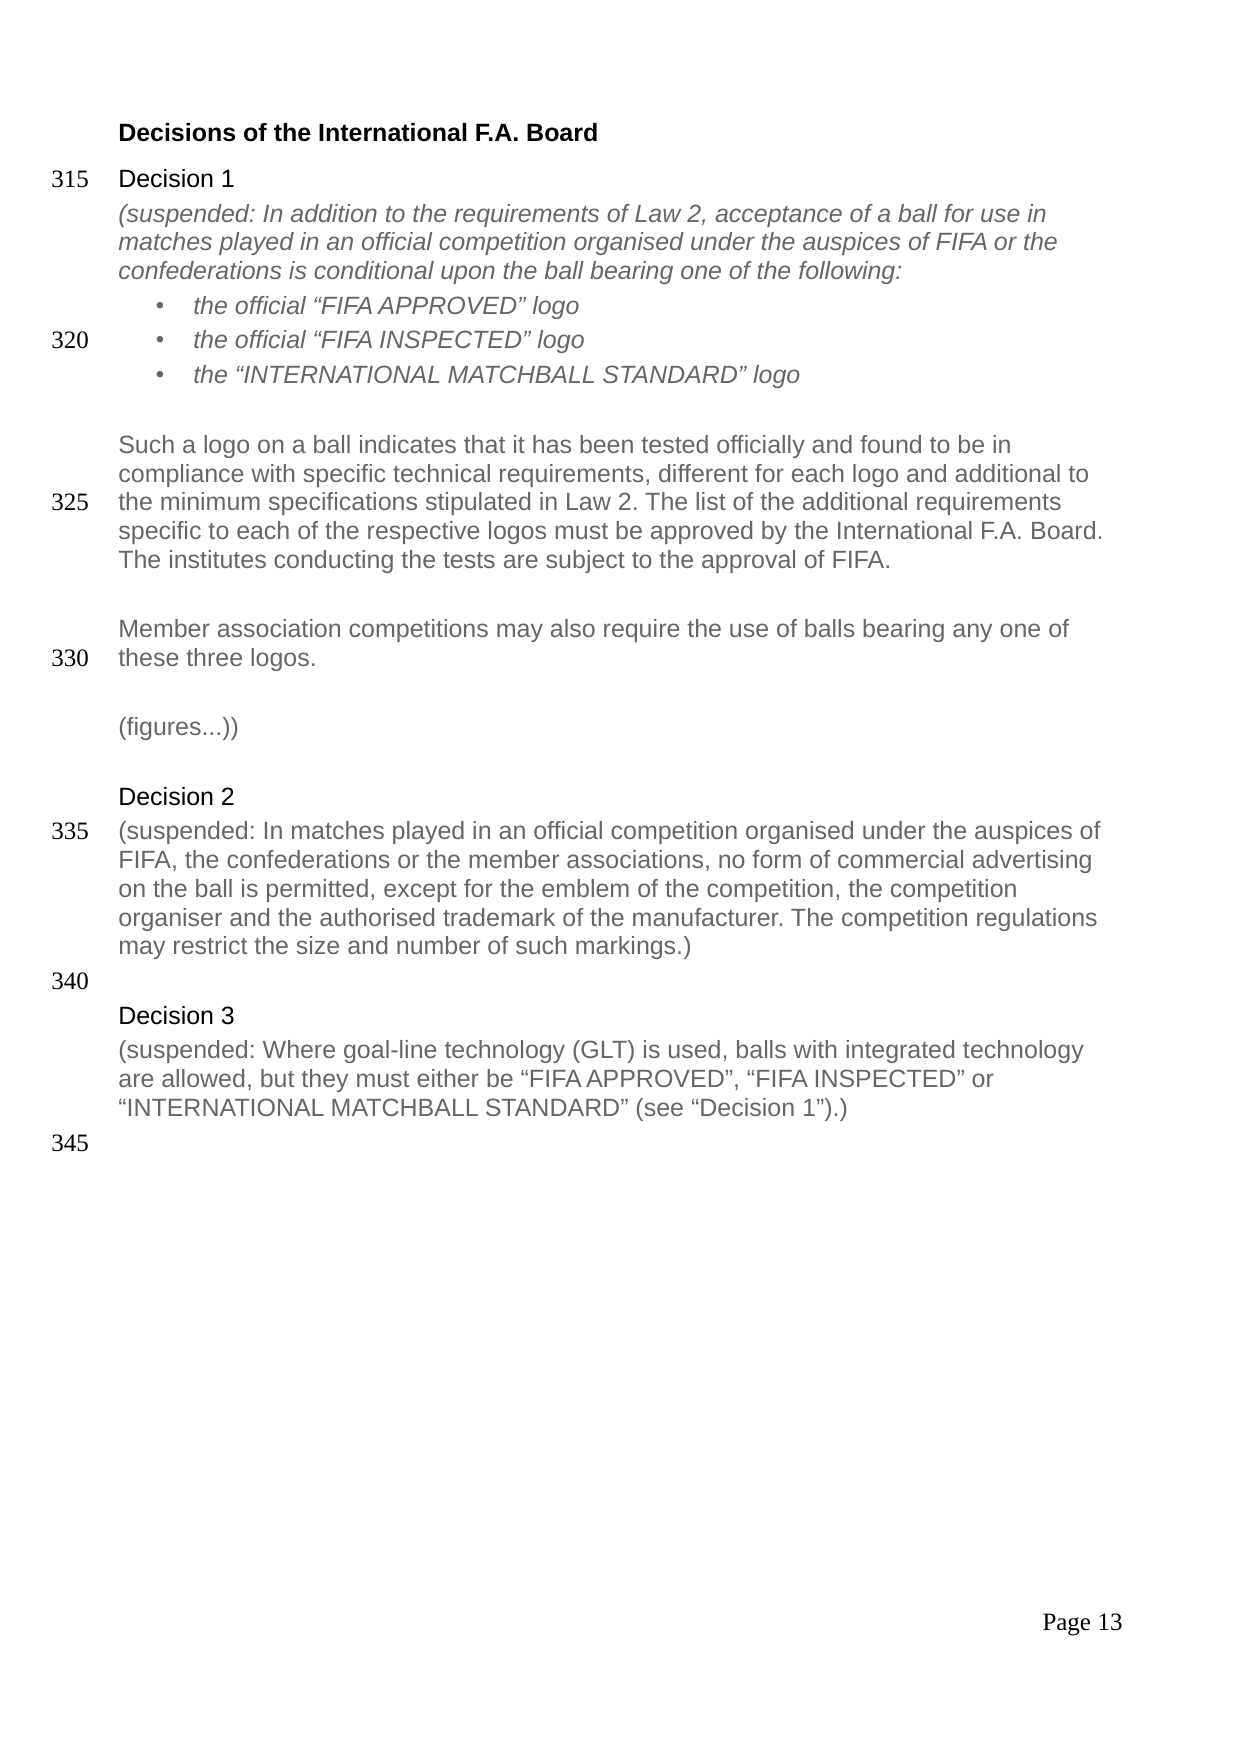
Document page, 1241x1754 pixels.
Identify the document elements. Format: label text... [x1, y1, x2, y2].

list the official “FIFA INSPECTED” logo [156, 326, 1122, 354]
text Such a logo on a ball indicates that it has been tested officially and found to be in compliance with specific technical requirements, different for each logo and additional to the minimum specifications stipulated in Law 2. The list of the additional requirements specific to each of the respective logos must be approved by the International F.A. Board. The institutes conducting the tests are subject to the approval of FIFA. [118, 430, 1122, 573]
text Decisions of the International F.A. Board [118, 118, 1122, 147]
list the “INTERNATIONAL MATCHBALL STANDARD” logo [156, 360, 1122, 389]
text (suspended: In matches played in an official competition organised under the auspices of FIFA, the confederations or the member associations, no form of commercial advertising on the ball is permitted, except for the emblem of the competition, the competition organiser and the authorised trademark of the manufacturer. The competition regulations may restrict the size and number of such markings.) [118, 816, 1122, 960]
text Decision 1 [118, 153, 1122, 193]
text (suspended: In addition to the requirements of Law 2, acceptance of a ball for use in matches played in an official competition organised under the auspices of FIFA or the confederations is conditional upon the ball bearing one of the following: [118, 198, 1122, 285]
text Decision 2 [118, 782, 1122, 810]
text Decision 3 [118, 1001, 1122, 1029]
text (suspended: Where goal-line technology (GLT) is used, balls with integrated technology are allowed, but they must either be “FIFA APPROVED”, “FIFA INSPECTED” or “INTERNATIONAL MATCHBALL STANDARD” (see “Decision 1”).) [118, 1035, 1122, 1122]
text Member association competitions may also require the use of balls bearing any one of these three logos. [118, 614, 1122, 672]
text (figures...)) [118, 712, 1122, 741]
list the official “FIFA APPROVED” logo [156, 291, 1122, 319]
